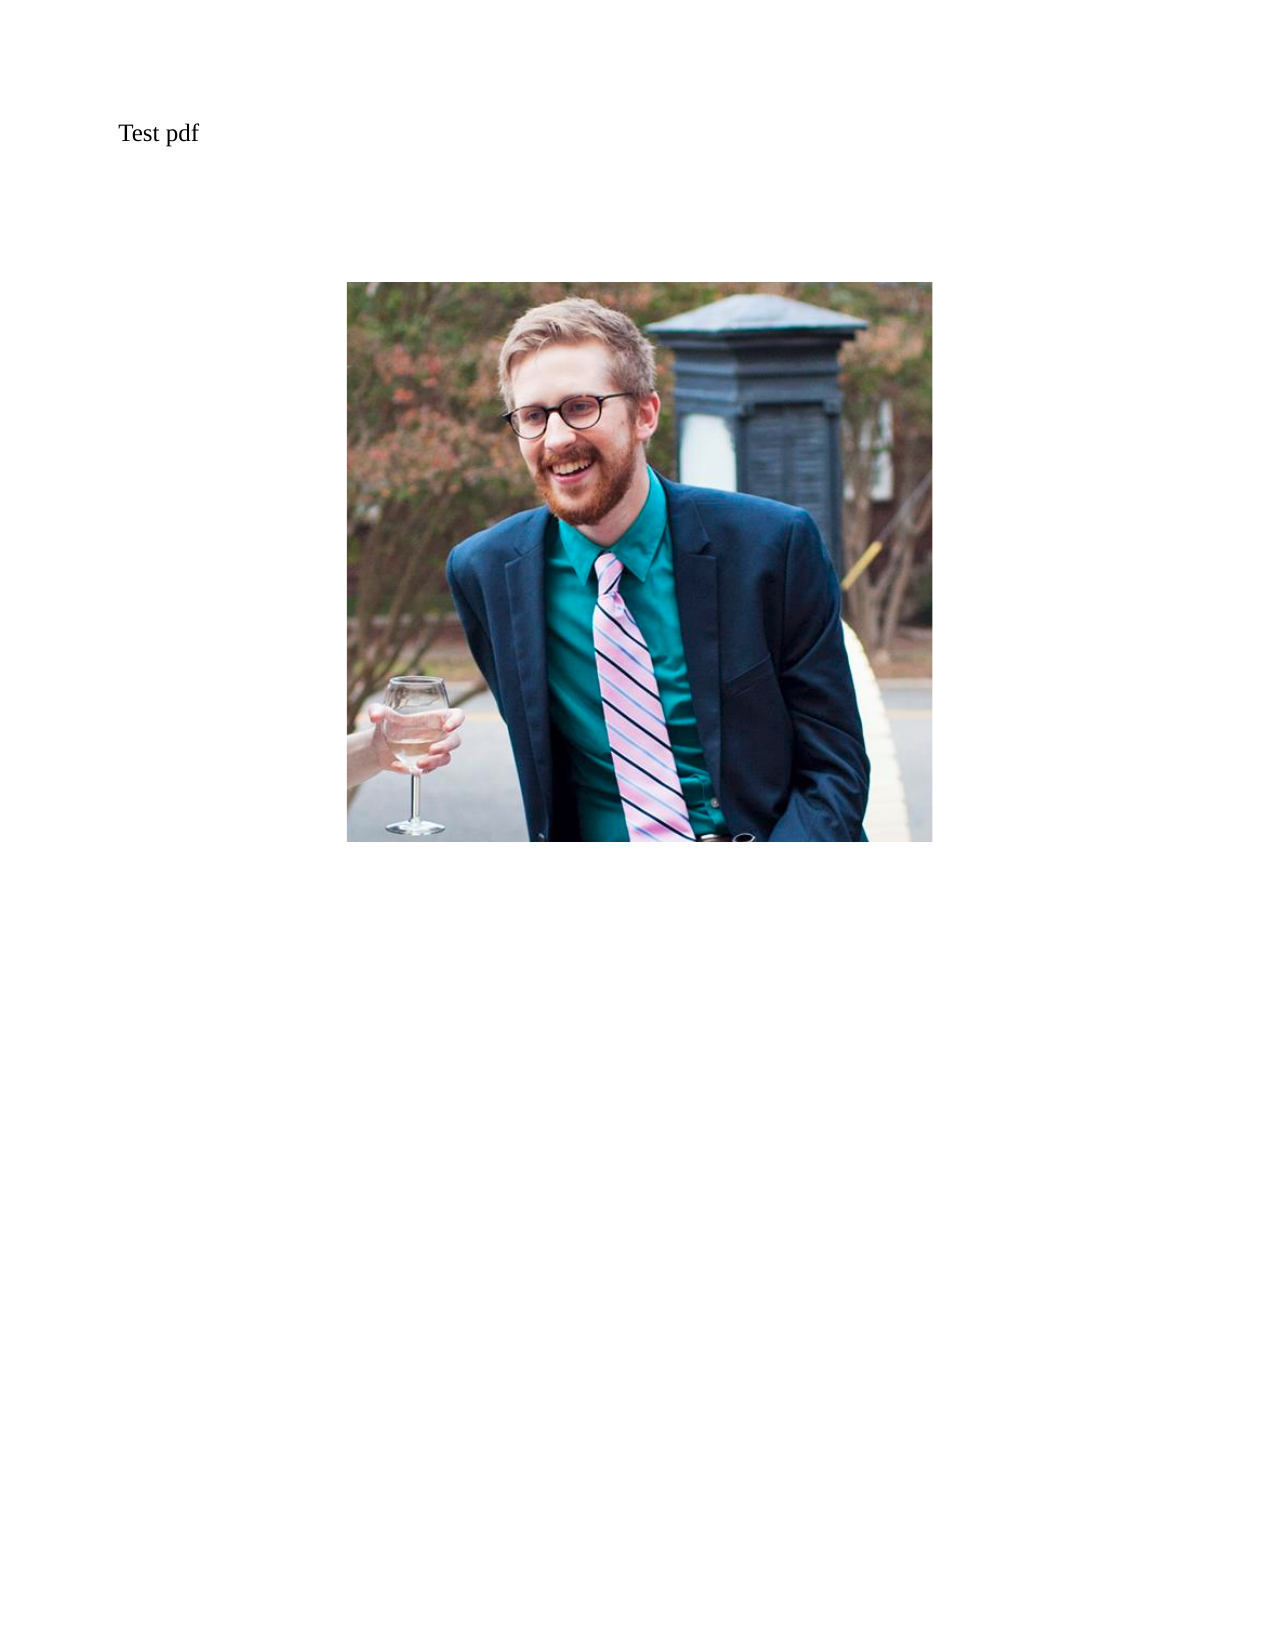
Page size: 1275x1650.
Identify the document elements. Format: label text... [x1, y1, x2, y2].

picture [346, 282, 933, 842]
text Test pdf [118, 118, 1157, 147]
